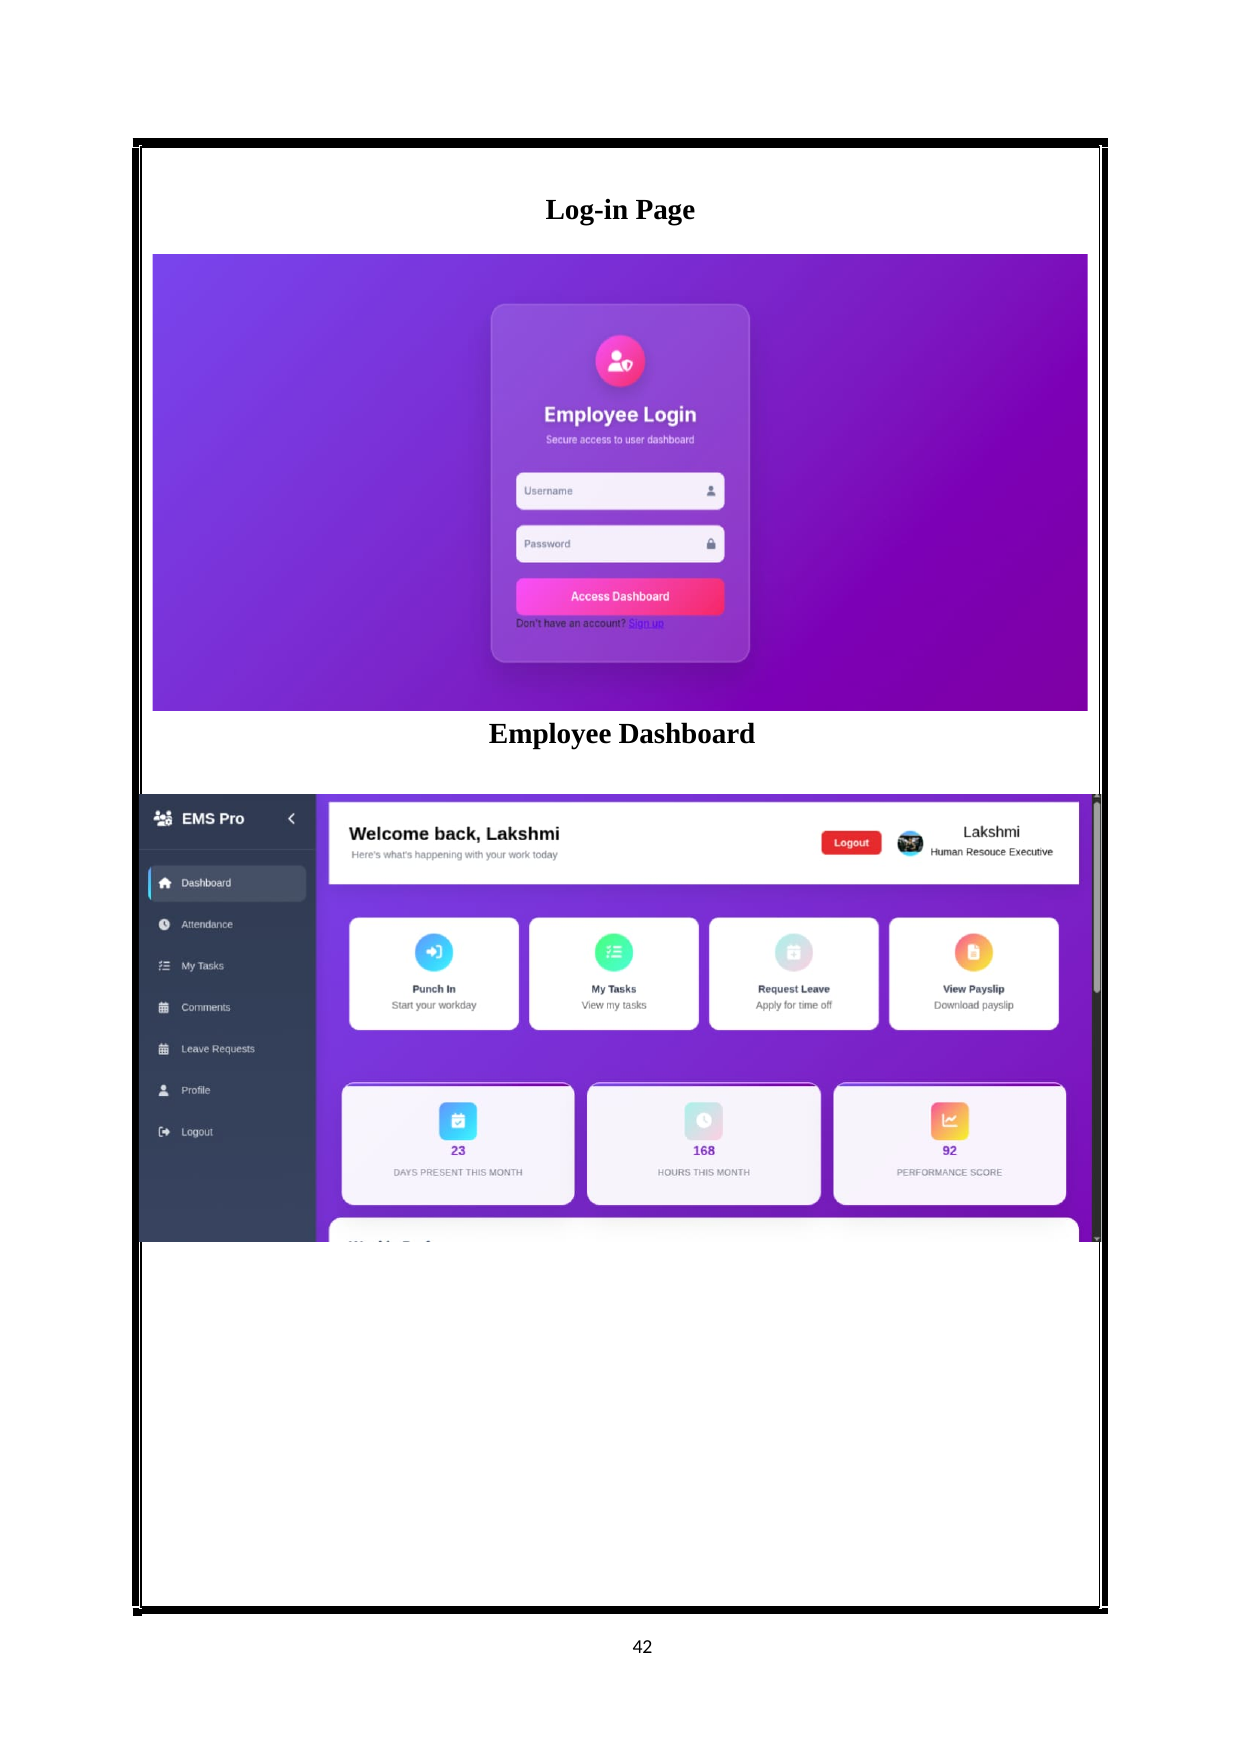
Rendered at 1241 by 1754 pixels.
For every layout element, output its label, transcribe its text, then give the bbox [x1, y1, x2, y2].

text Employee Dashboard [398, 711, 767, 750]
picture [138, 794, 1102, 1242]
text Log-in Page [198, 192, 1043, 226]
picture [152, 254, 1088, 711]
